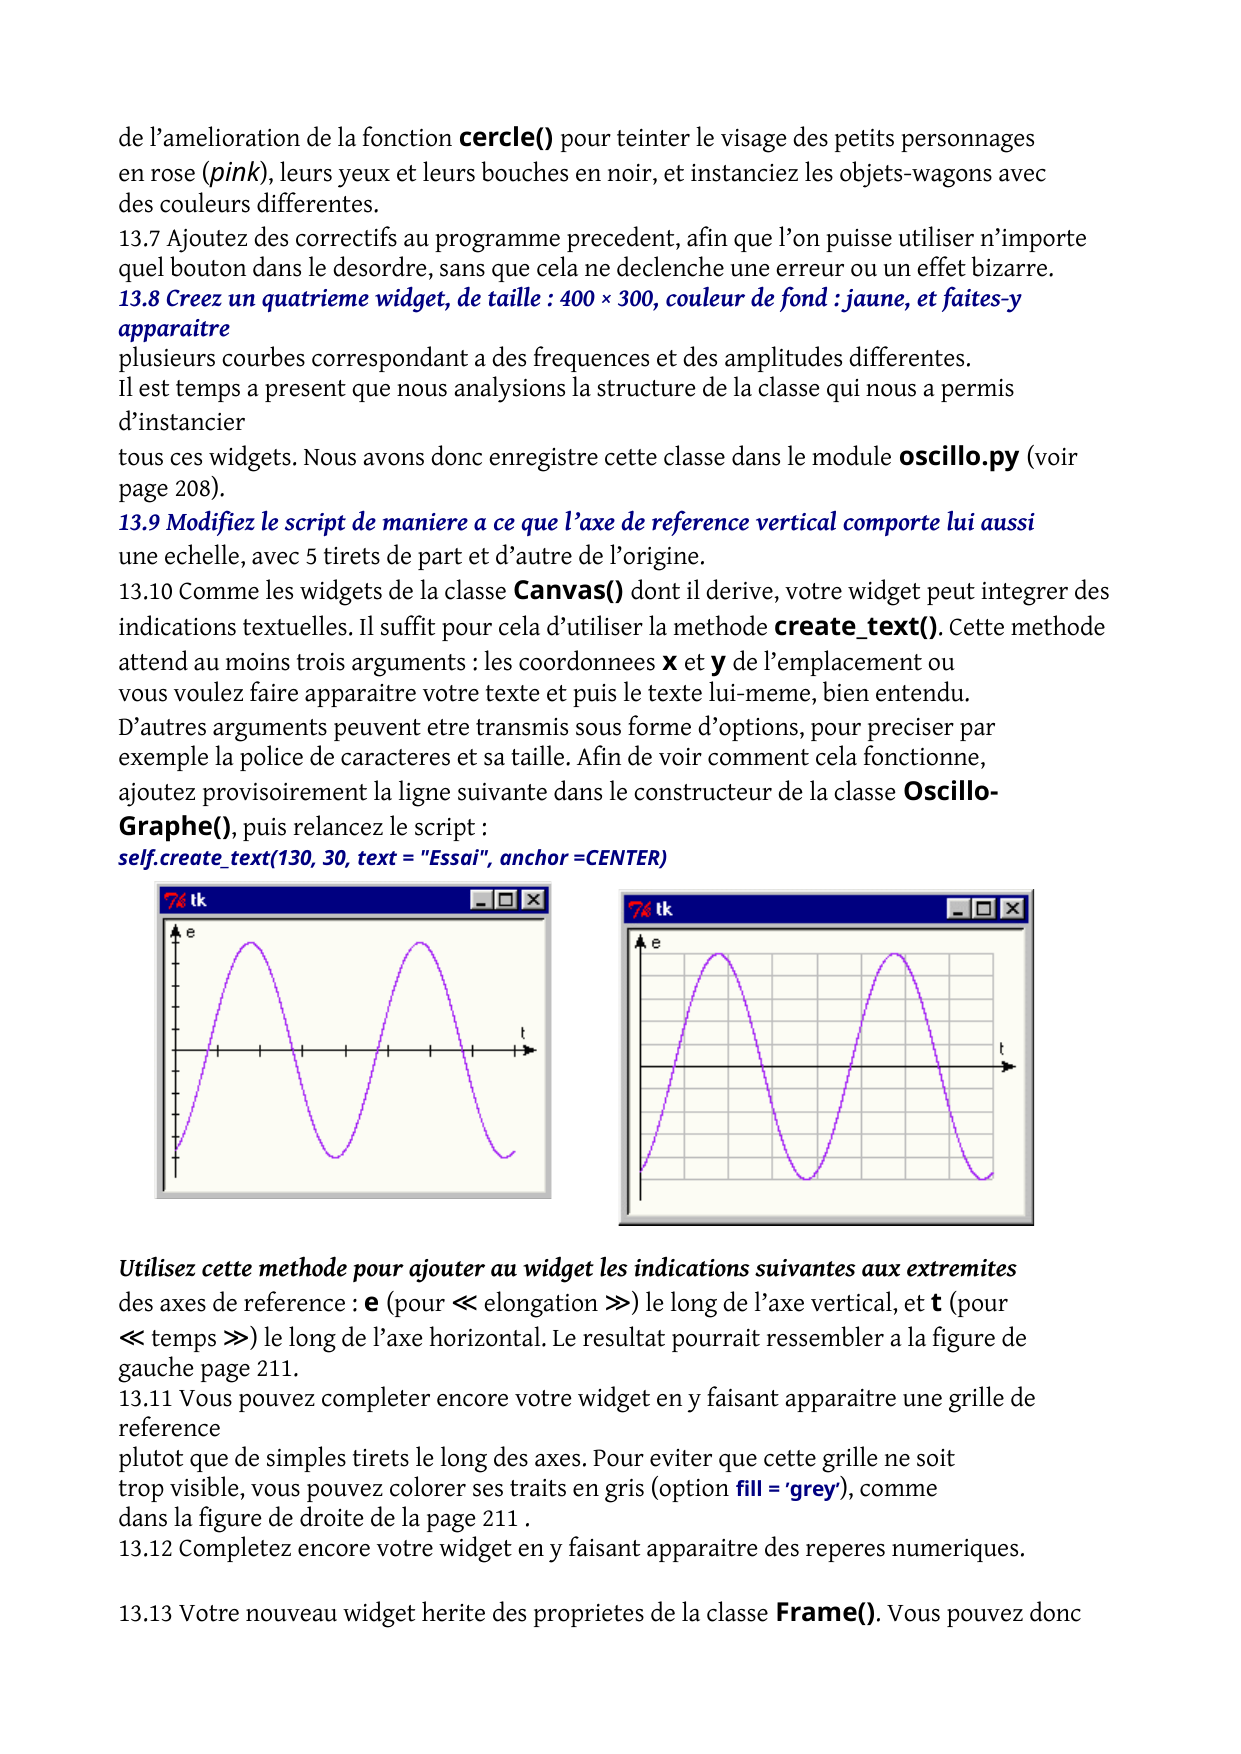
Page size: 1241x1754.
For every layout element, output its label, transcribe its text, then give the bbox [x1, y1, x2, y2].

text page 208). [118, 473, 1122, 503]
text exemple la police de caracteres et sa taille. Afin de voir comment cela fonctionne, [118, 742, 1122, 772]
text vous voulez faire apparaitre votre texte et puis le texte lui-meme, bien entendu. [118, 678, 1122, 708]
text 13.7 Ajoutez des correctifs au programme precedent, afin que l’on puisse utiliser n’importe [118, 219, 1122, 253]
text en rose (pink), leurs yeux et leurs bouches en noir, et instanciez les objets-wagons avec [118, 154, 1122, 189]
text tous ces widgets. Nous avons donc enregistre cette classe dans le module oscillo.py (voir [118, 438, 1122, 473]
text des couleurs differentes. [118, 189, 1122, 219]
text Graphe(), puis relancez le script : [118, 808, 1122, 843]
text Il est temps a present que nous analysions la structure de la classe qui nous a permis d’instancier [118, 374, 1122, 438]
text Utilisez cette methode pour ajouter au widget les indications suivantes aux extremites [118, 1253, 1122, 1284]
text D’autres arguments peuvent etre transmis sous forme d’options, pour preciser par [118, 708, 1122, 742]
text plusieurs courbes correspondant a des frequences et des amplitudes differentes. [118, 344, 1122, 374]
text 13.11 Vous pouvez completer encore votre widget en y faisant apparaitre une grille de reference [118, 1383, 1122, 1443]
text de l’amelioration de la fonction cercle() pour teinter le visage des petits personnages [118, 118, 1122, 154]
text self.create_text(130, 30, text = "Essai", anchor =CENTER) [118, 843, 1122, 872]
text 13.9 Modifiez le script de maniere a ce que l’axe de reference vertical comporte lui aussi [118, 503, 1122, 538]
text indications textuelles. Il suffit pour cela d’utiliser la methode create_text(). Cette methode [118, 607, 1122, 643]
text 13.12 Completez encore votre widget en y faisant apparaitre des reperes numeriques. [118, 1534, 1122, 1564]
text trop visible, vous pouvez colorer ses traits en gris (option fill = ’grey’), comme [118, 1474, 1122, 1504]
text 13.8 Creez un quatrieme widget, de taille : 400 × 300, couleur de fond : jaune, et faites-y apparaitre [118, 283, 1122, 344]
text des axes de reference : e (pour ≪ elongation ≫) le long de l’axe vertical, et t (pour [118, 1284, 1122, 1319]
text gauche page 211. [118, 1353, 1122, 1383]
text ajoutez provisoirement la ligne suivante dans le constructeur de la classe Oscillo- [118, 772, 1122, 808]
text quel bouton dans le desordre, sans que cela ne declenche une erreur ou un effet bizarre. [118, 253, 1122, 283]
picture [618, 889, 1035, 1226]
text 13.13 Votre nouveau widget herite des proprietes de la classe Frame(). Vous pouvez donc [118, 1594, 1122, 1629]
text ≪ temps ≫) le long de l’axe horizontal. Le resultat pourrait ressembler a la figure de [118, 1319, 1122, 1353]
text attend au moins trois arguments : les coordonnees x et y de l’emplacement ou [118, 643, 1122, 678]
text une echelle, avec 5 tirets de part et d’autre de l’origine. [118, 538, 1122, 572]
text dans la figure de droite de la page 211 . [118, 1504, 1122, 1534]
text plutot que de simples tirets le long des axes. Pour eviter que cette grille ne soit [118, 1443, 1122, 1474]
text 13.10 Comme les widgets de la classe Canvas() dont il derive, votre widget peut integrer des [118, 572, 1122, 607]
